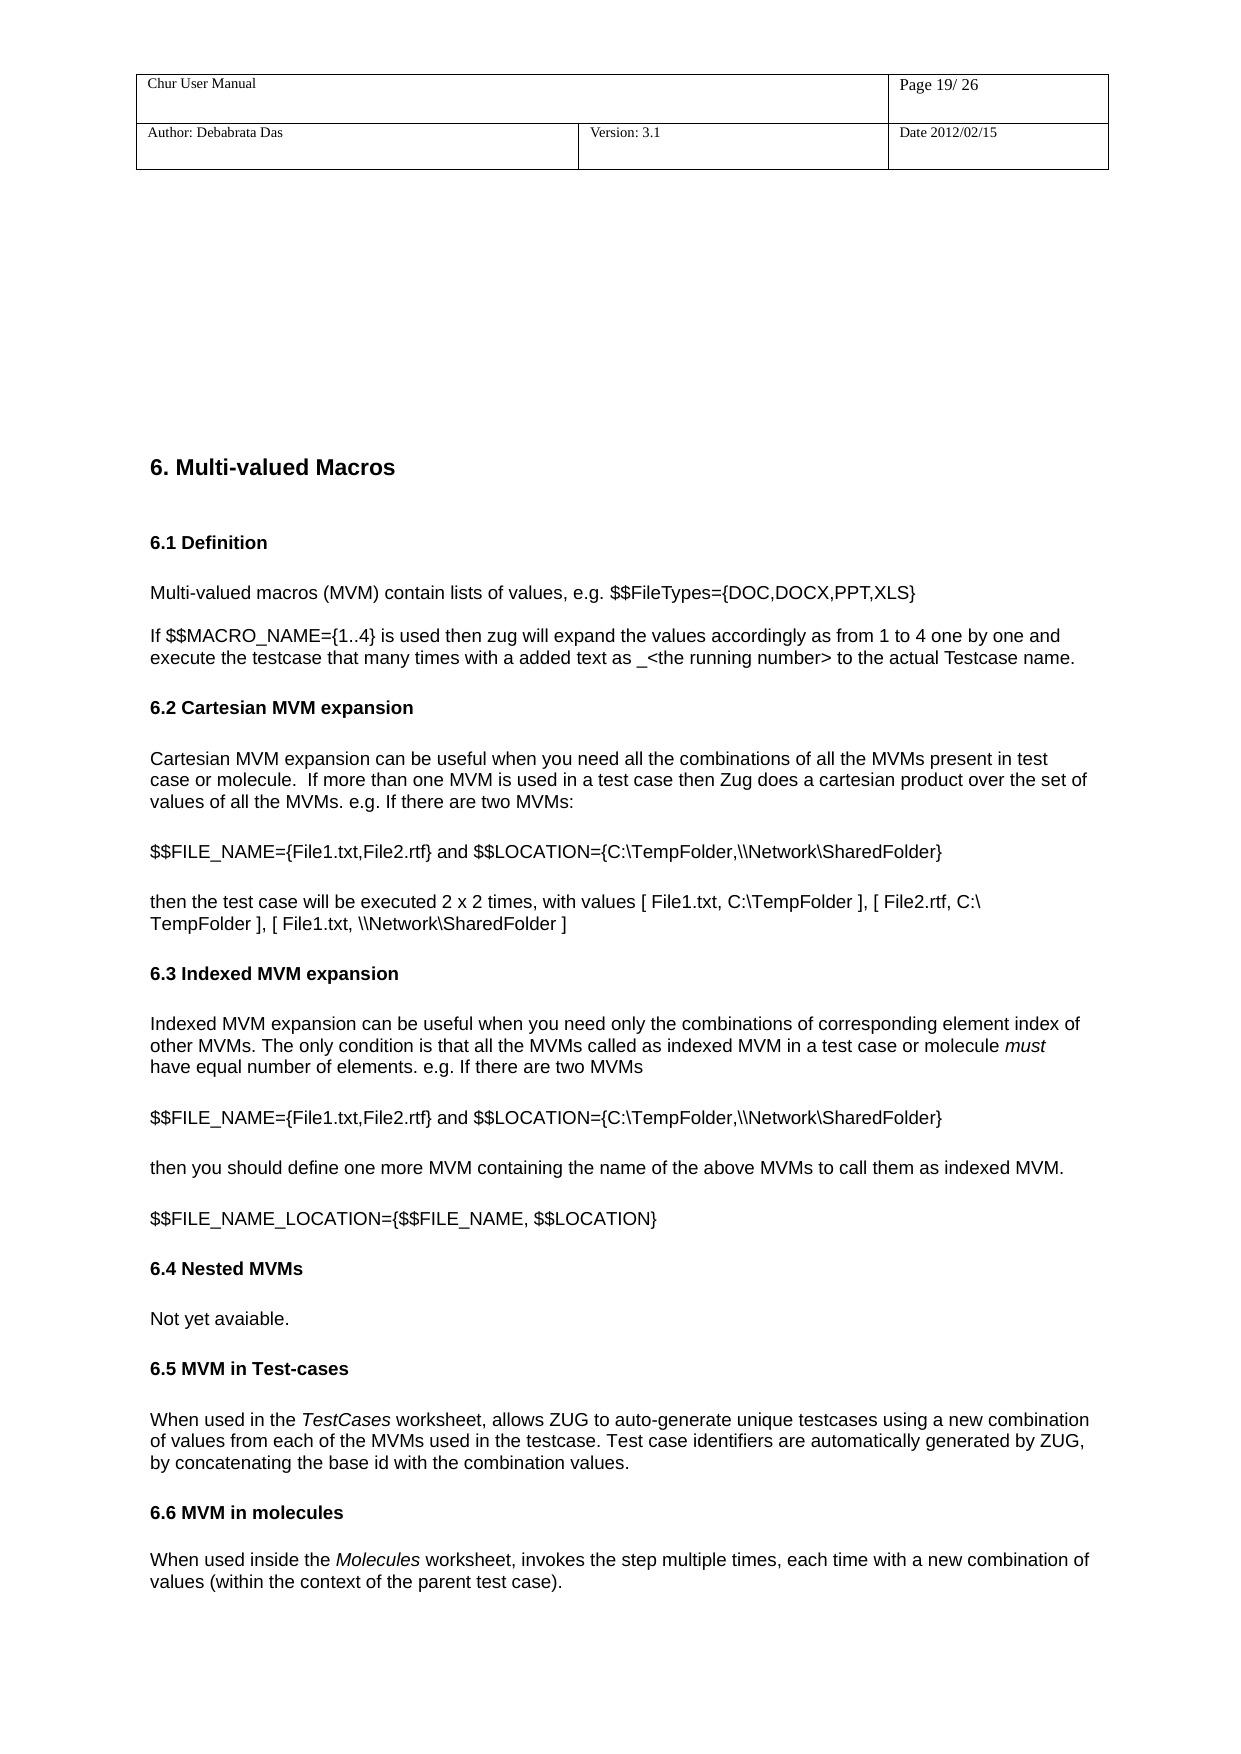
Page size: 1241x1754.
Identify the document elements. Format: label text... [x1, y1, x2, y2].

text 6.6 MVM in molecules [150, 1502, 1090, 1523]
text When used in the TestCases worksheet, allows ZUG to auto-generate unique testcases using a new combination of values from each of the MVMs used in the testcase. Test case identifiers are automatically generated by ZUG, by concatenating the base id with the combination values. [150, 1408, 1090, 1473]
text When used inside the Molecules worksheet, invokes the step multiple times, each time with a new combination of values (within the context of the parent test case). [150, 1549, 1090, 1592]
text $$FILE_NAME={File1.txt,File2.rtf} and $$LOCATION={C:\TempFolder,\\Network\SharedFolder} [150, 841, 1090, 862]
text 6.5 MVM in Test-cases [150, 1358, 1090, 1380]
text 6. Multi-valued Macros [150, 454, 1090, 481]
text then you should define one more MVM containing the name of the above MVMs to call them as indexed MVM. [150, 1157, 1090, 1178]
text 6.1 Definition [150, 532, 1090, 553]
text 6.4 Nested MVMs [150, 1258, 1090, 1279]
text If $$MACRO_NAME={1..4} is used then zug will expand the values accordingly as from 1 to 4 one by one and execute the testcase that many times with a added text as _<the running number> to the actual Testcase name. [150, 625, 1090, 668]
text Multi-valued macros (MVM) contain lists of values, e.g. $$FileTypes={DOC,DOCX,PPT,XLS} [150, 582, 1090, 603]
text $$FILE_NAME_LOCATION={$$FILE_NAME, $$LOCATION} [150, 1207, 1090, 1229]
text 6.3 Indexed MVM expansion [150, 963, 1090, 984]
text Not yet avaiable. [150, 1308, 1090, 1329]
text $$FILE_NAME={File1.txt,File2.rtf} and $$LOCATION={C:\TempFolder,\\Network\SharedFolder} [150, 1107, 1090, 1128]
text Cartesian MVM expansion can be useful when you need all the combinations of all the MVMs present in test case or molecule. If more than one MVM is used in a test case then Zug does a cartesian product over the set of values of all the MVMs. e.g. If there are two MVMs: [150, 747, 1090, 812]
text then the test case will be executed 2 x 2 times, with values [ File1.txt, C:\TempFolder ], [ File2.rtf, C:\TempFolder ], [ File1.txt, \\Network\SharedFolder ] [150, 891, 1090, 934]
text Indexed MVM expansion can be useful when you need only the combinations of corresponding element index of other MVMs. The only condition is that all the MVMs called as indexed MVM in a test case or molecule must have equal number of elements. e.g. If there are two MVMs [150, 1013, 1090, 1078]
text 6.2 Cartesian MVM expansion [150, 697, 1090, 718]
